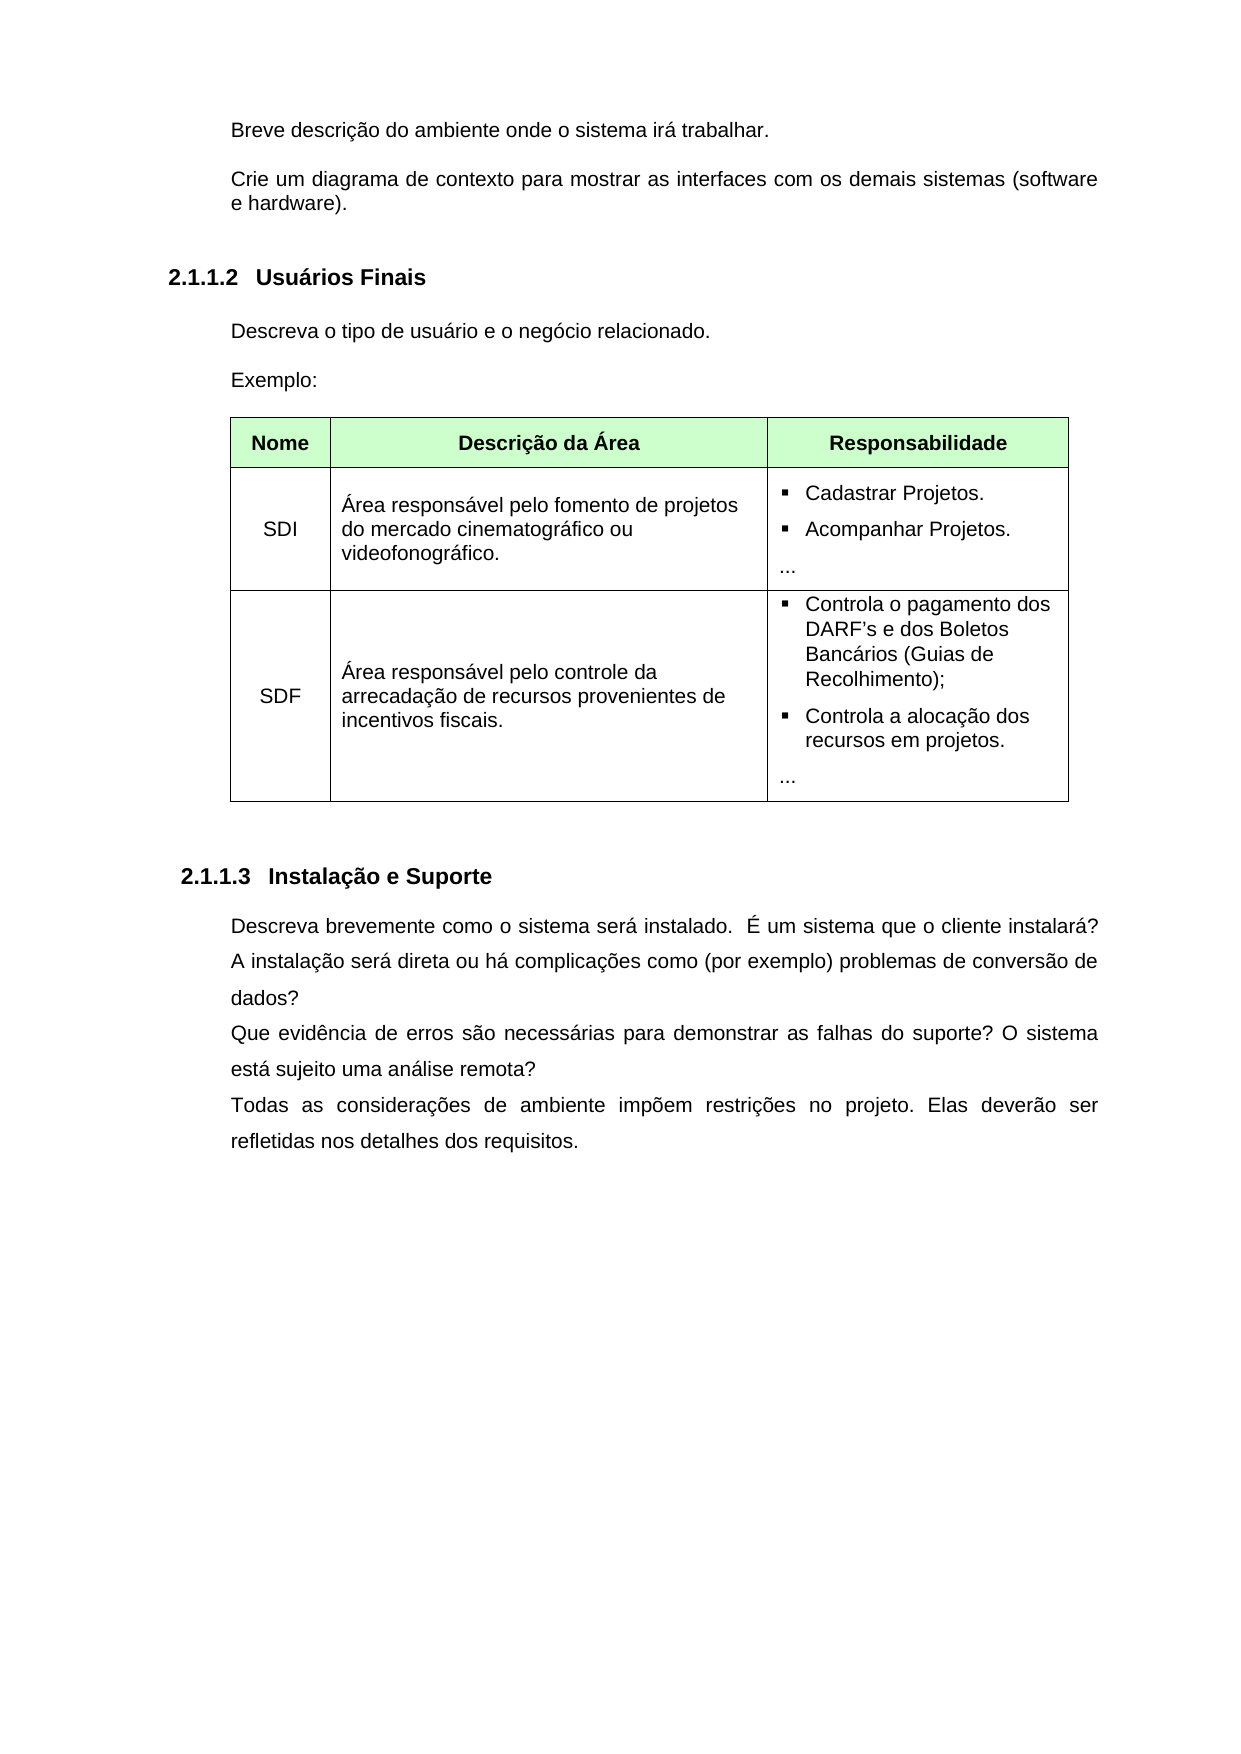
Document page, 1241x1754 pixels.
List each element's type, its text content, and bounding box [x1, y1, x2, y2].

text Descreva brevemente como o sistema será instalado. É um sistema que o cliente instalará? A instalação será direta ou há complicações como (por exemplo) problemas de conversão de dados? [231, 913, 1100, 1009]
table_cell Área responsável pelo controle da arrecadação de recursos provenientes de incentivos fiscais. [331, 591, 767, 801]
text Descreva o tipo de usuário e o negócio relacionado. [231, 319, 1100, 343]
table_cell SDI [231, 468, 330, 590]
table_cell SDF [231, 591, 330, 801]
subtitle Instalação e Suporte [181, 863, 1100, 889]
table_header Descrição da Área [331, 418, 767, 467]
text Que evidência de erros são necessárias para demonstrar as falhas do suporte? O sistema está sujeito uma análise remota? [231, 1021, 1100, 1081]
table_cell Cadastrar Projetos. Acompanhar Projetos. ... [768, 468, 1068, 590]
table_cell Área responsável pelo fomento de projetos do mercado cinematográfico ou videofonográfico. [331, 468, 767, 590]
subtitle Usuários Finais [168, 264, 1100, 290]
text Breve descrição do ambiente onde o sistema irá trabalhar. [231, 118, 1100, 142]
table_header Responsabilidade [768, 418, 1068, 467]
table_cell Controla o pagamento dos DARF’s e dos Boletos Bancários (Guias de Recolhimento); Controla a alocação dos recursos em projetos. ... [768, 591, 1068, 801]
text Crie um diagrama de contexto para mostrar as interfaces com os demais sistemas (software e hardware). [231, 167, 1100, 215]
text Exemplo: [231, 368, 1100, 392]
text Todas as considerações de ambiente impõem restrições no projeto. Elas deverão ser refletidas nos detalhes dos requisitos. [231, 1093, 1100, 1153]
table_header Nome [231, 418, 330, 467]
